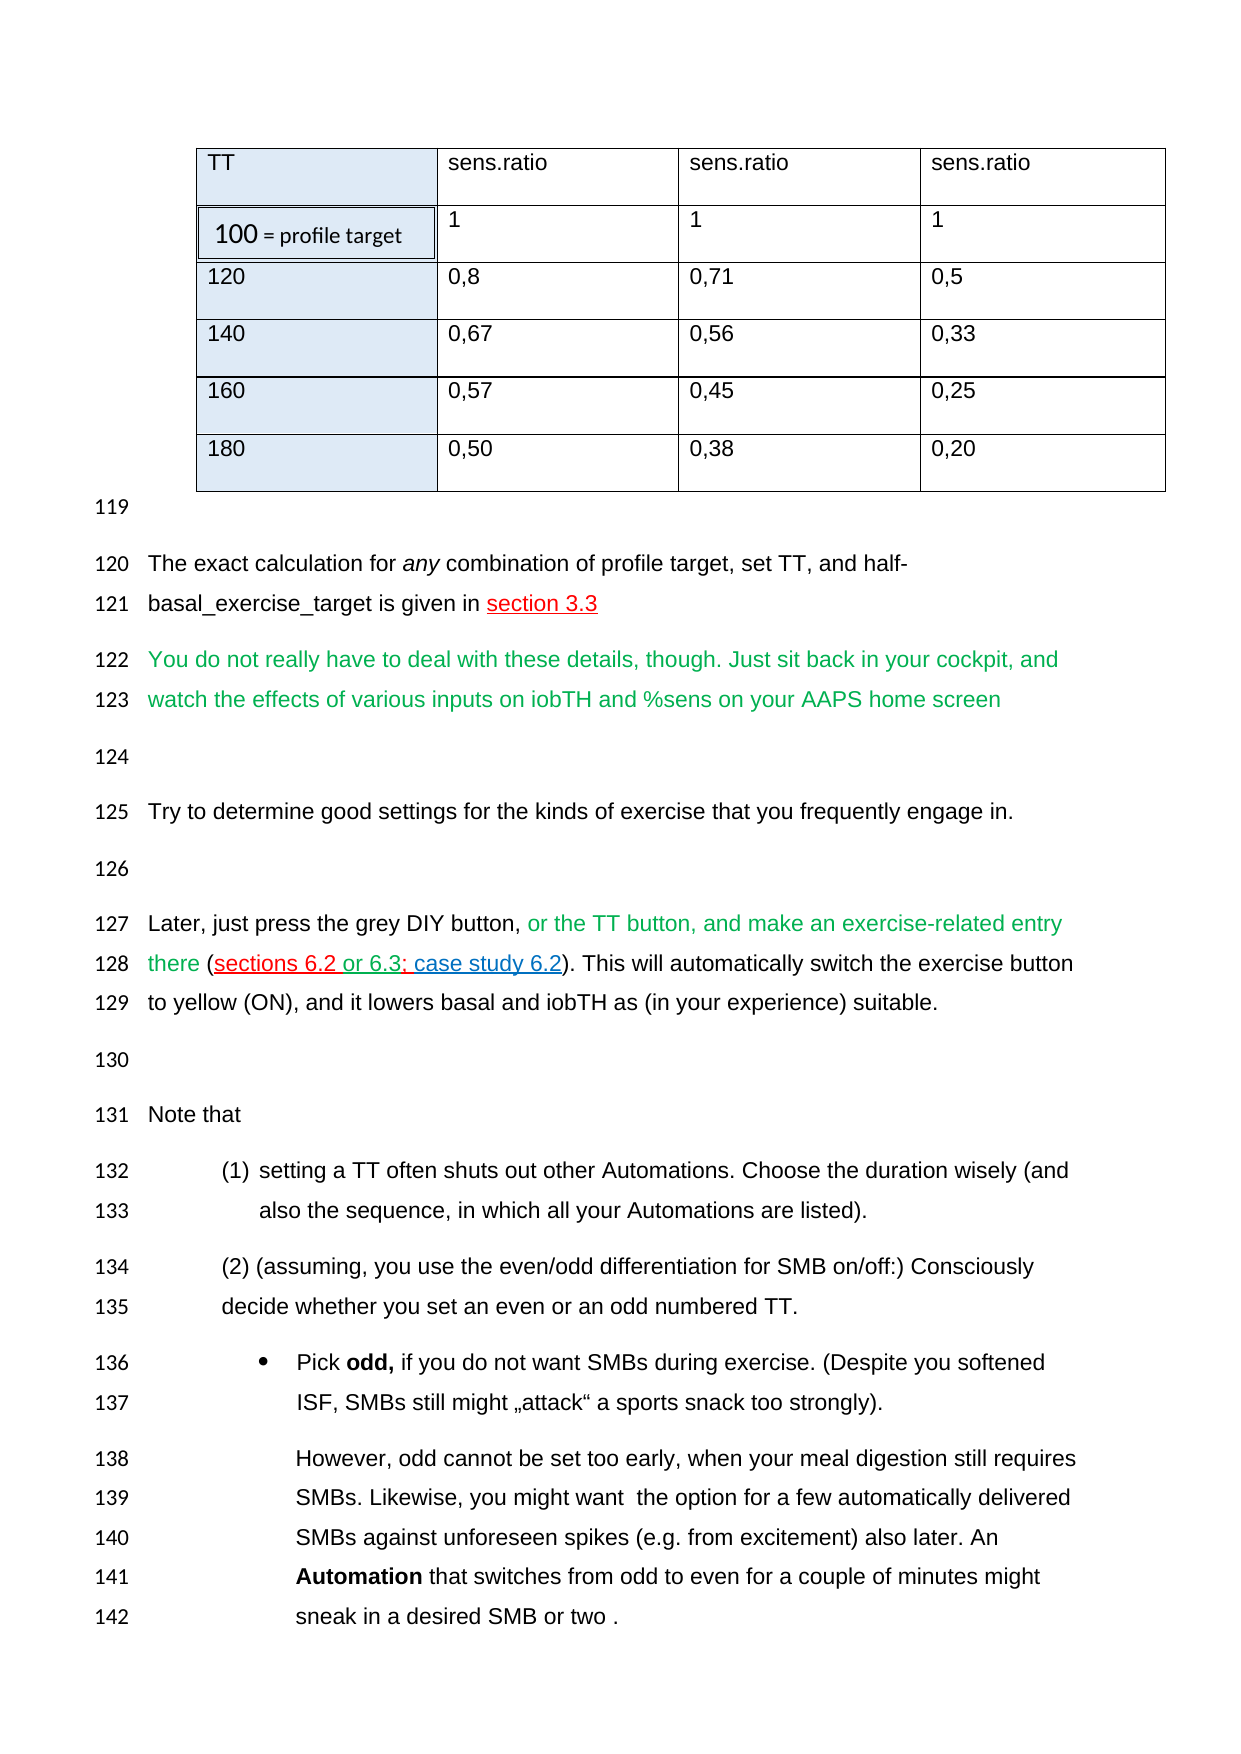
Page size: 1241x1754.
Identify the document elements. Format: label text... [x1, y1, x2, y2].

table_cell 0,56 [679, 320, 920, 376]
table_cell 0,45 [679, 378, 920, 433]
table_cell 0,5 [921, 263, 1165, 319]
list setting a TT often shuts out other Automations. Choose the duration wisely (and also the sequence, in which all your Automations are listed). [221, 1157, 1093, 1223]
text The exact calculation for any combination of profile target, set TT, and half-basal_exercise_target is given in section 3.3 [148, 550, 1093, 616]
table_cell 0,33 [921, 320, 1165, 376]
table_cell 1 [438, 206, 678, 262]
text Note that [148, 1101, 1093, 1128]
text Later, just press the grey DIY button, or the TT button, and make an exercise-related entry there (sections 6.2 or 6.3; case study 6.2). This will automatically switch the exercise button to yellow (ON), and it lowers basal and iobTH as (in your experience) suitable. [148, 910, 1093, 1015]
table_cell 1 [921, 206, 1165, 262]
table_cell sens.ratio [679, 149, 920, 205]
table_cell 0,25 [921, 378, 1165, 433]
table_cell 100 [197, 206, 437, 262]
table_cell 180 [197, 435, 437, 491]
text Try to determine good settings for the kinds of exercise that you frequently engage in. [148, 798, 1093, 824]
table_cell 0,50 [438, 435, 678, 491]
table_cell TT [197, 149, 437, 205]
table_cell 0,57 [438, 378, 678, 433]
table_cell sens.ratio [438, 149, 678, 205]
text However, odd cannot be set too early, when your meal digestion still requires SMBs. Likewise, you might want the option for a few automatically delivered SMBs against unforeseen spikes (e.g. from excitement) also later. An Automation that switches from odd to even for a couple of minutes might sneak in a desired SMB or two . [295, 1445, 1093, 1629]
table_cell 140 [197, 320, 437, 376]
text You do not really have to deal with these details, though. Just sit back in your cockpit, and watch the effects of various inputs on iobTH and %sens on your AAPS home screen [148, 646, 1093, 712]
table_cell 0,8 [438, 263, 678, 319]
table_cell 0,67 [438, 320, 678, 376]
table_cell 0,20 [921, 435, 1165, 491]
table_cell 0,71 [679, 263, 920, 319]
table_cell 120 [197, 263, 437, 319]
table_cell 0,38 [679, 435, 920, 491]
table_cell sens.ratio [921, 149, 1165, 205]
table_cell 160 [197, 378, 437, 433]
list Pick odd, if you do not want SMBs during exercise. (Despite you softened ISF, SMBs still might „attack“ a sports snack too strongly). [259, 1349, 1093, 1415]
text (2) (assuming, you use the even/odd differentiation for SMB on/off:) Consciously decide whether you set an even or an odd numbered TT. [221, 1253, 1093, 1319]
table_cell 1 [679, 206, 920, 262]
